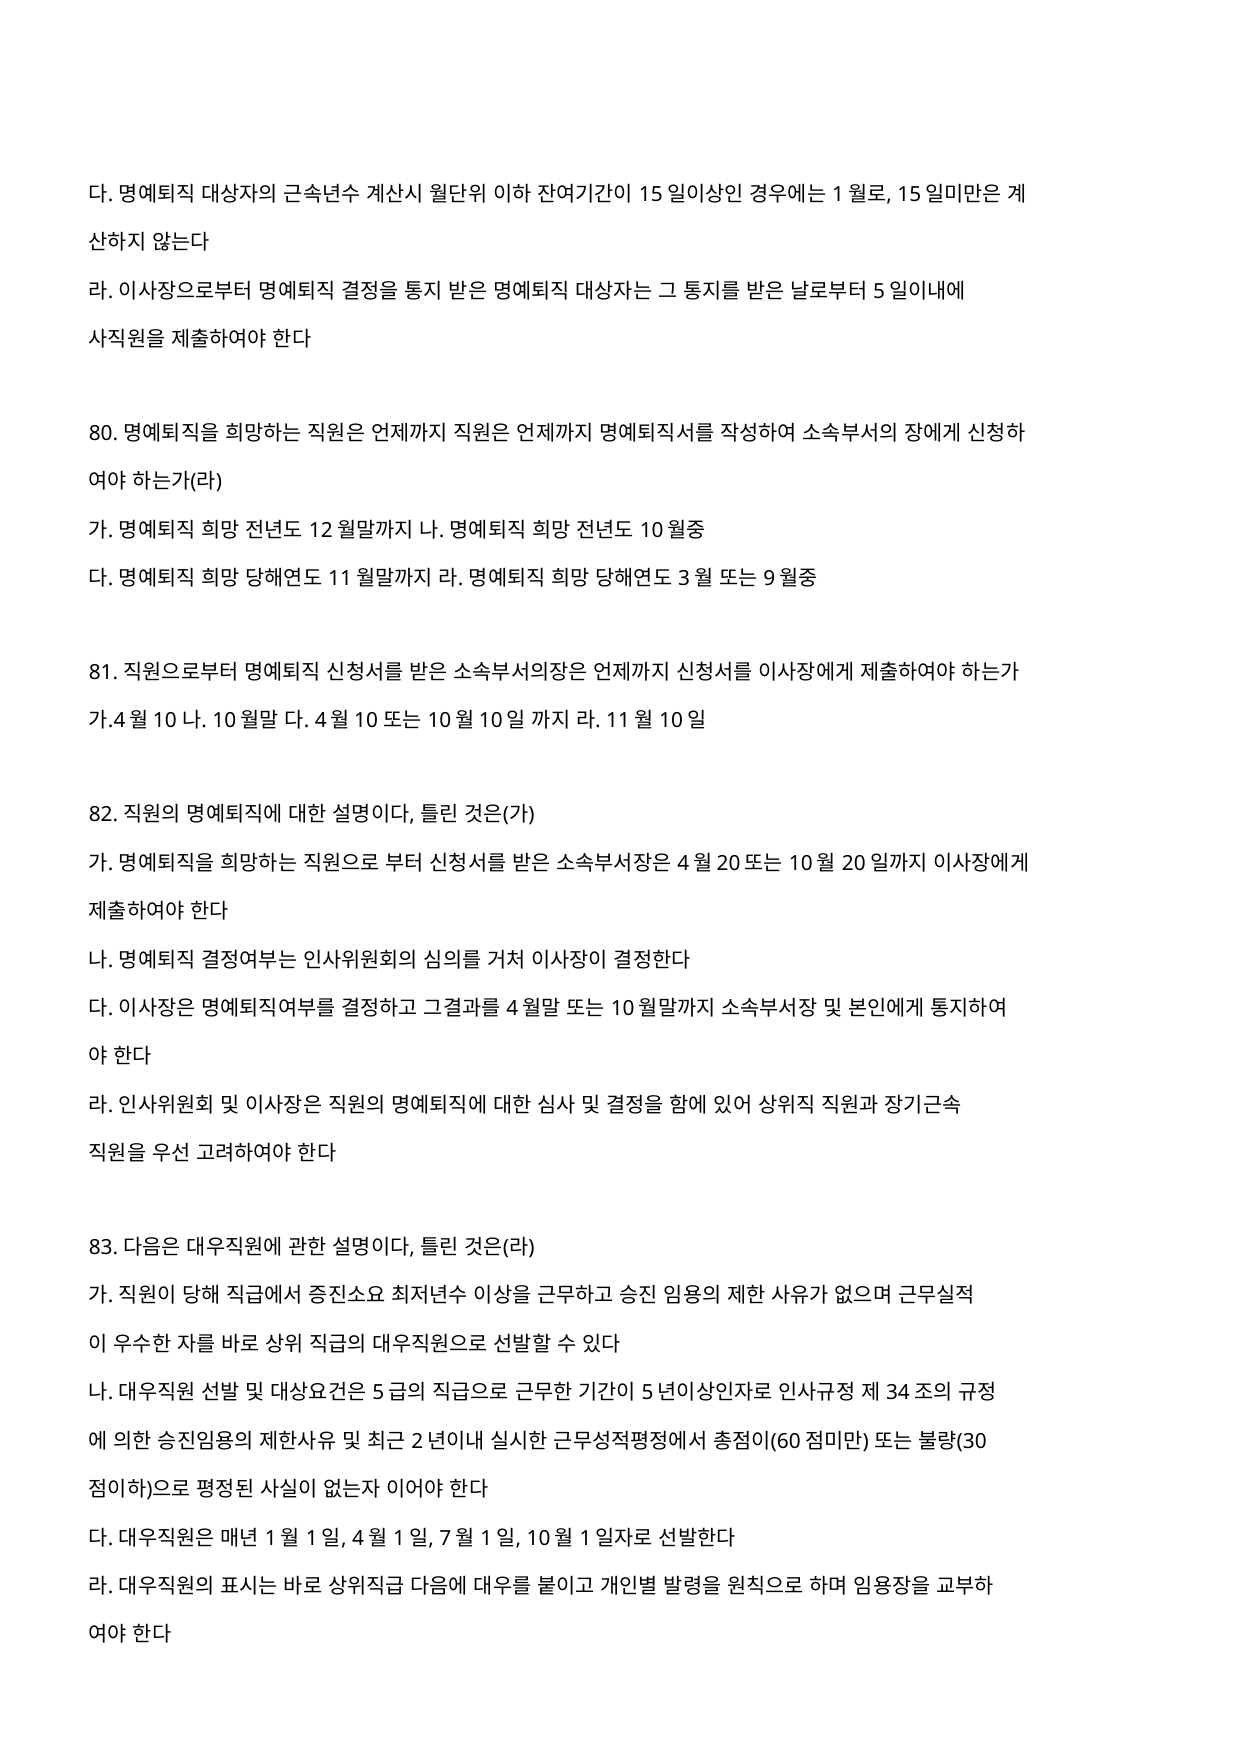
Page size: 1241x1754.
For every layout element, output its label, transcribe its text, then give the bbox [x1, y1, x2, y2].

text 사직원을 제출하여야 한다 [88, 322, 1152, 353]
text 제출하여야 한다 [88, 894, 1152, 925]
text 다. 명예퇴직 희망 당해연도 11월말까지 라. 명예퇴직 희망 당해연도 3월 또는 9월중 [88, 561, 1152, 592]
text 다. 대우직원은 매년 1월 1일, 4월 1일, 7월 1일, 10월 1일자로 선발한다 [88, 1521, 1152, 1551]
text 81. 직원으로부터 명예퇴직 신청서를 받은 소속부서의장은 언제까지 신청서를 이사장에게 제출하여야 하는가 [88, 655, 1152, 686]
text 라. 인사위원회 및 이사장은 직원의 명예퇴직에 대한 심사 및 결정을 함에 있어 상위직 직원과 장기근속 [88, 1088, 1152, 1118]
text 직원을 우선 고려하여야 한다 [88, 1136, 1152, 1167]
text 점이하)으로 평정된 사실이 없는자 이어야 한다 [88, 1472, 1152, 1503]
text 가. 명예퇴직을 희망하는 직원으로 부터 신청서를 받은 소속부서장은 4월20또는 10월 20일까지 이사장에게 [88, 846, 1152, 876]
text 산하지 않는다 [88, 226, 1152, 256]
text 라. 대우직원의 표시는 바로 상위직급 다음에 대우를 붙이고 개인별 발령을 원칙으로 하며 임용장을 교부하 [88, 1569, 1152, 1599]
text 가. 명예퇴직 희망 전년도 12월말까지 나. 명예퇴직 희망 전년도 10월중 [88, 513, 1152, 543]
text 가. 직원이 당해 직급에서 증진소요 최저년수 이상을 근무하고 승진 임용의 제한 사유가 없으며 근무실적 [88, 1279, 1152, 1309]
text 이 우수한 자를 바로 상위 직급의 대우직원으로 선발할 수 있다 [88, 1327, 1152, 1357]
text 여야 하는가(라) [88, 464, 1152, 495]
text 83. 다음은 대우직원에 관한 설명이다, 틀린 것은(라) [88, 1230, 1152, 1261]
text 에 의한 승진임용의 제한사유 및 최근 2년이내 실시한 근무성적평정에서 총점이(60점미만) 또는 불량(30 [88, 1424, 1152, 1454]
text 나. 명예퇴직 결정여부는 인사위원회의 심의를 거처 이사장이 결정한다 [88, 943, 1152, 973]
text 다. 이사장은 명예퇴직여부를 결정하고 그결과를 4월말 또는 10월말까지 소속부서장 및 본인에게 통지하여 [88, 991, 1152, 1022]
text 야 한다 [88, 1040, 1152, 1070]
text 여야 한다 [88, 1618, 1152, 1648]
text 80. 명예퇴직을 희망하는 직원은 언제까지 직원은 언제까지 명예퇴직서를 작성하여 소속부서의 장에게 신청하 [88, 416, 1152, 446]
text 라. 이사장으로부터 명예퇴직 결정을 통지 받은 명예퇴직 대상자는 그 통지를 받은 날로부터 5일이내에 [88, 274, 1152, 304]
text 나. 대우직원 선발 및 대상요건은 5급의 직급으로 근무한 기간이 5년이상인자로 인사규정 제 34조의 규정 [88, 1375, 1152, 1406]
text 가.4월10 나. 10월말 다. 4월10 또는 10월10일 까지 라. 11월 10일 [88, 704, 1152, 734]
text 82. 직원의 명예퇴직에 대한 설명이다, 틀린 것은(가) [88, 798, 1152, 828]
text 다. 명예퇴직 대상자의 근속년수 계산시 월단위 이하 잔여기간이 15일이상인 경우에는 1월로, 15일미만은 계 [88, 177, 1152, 207]
